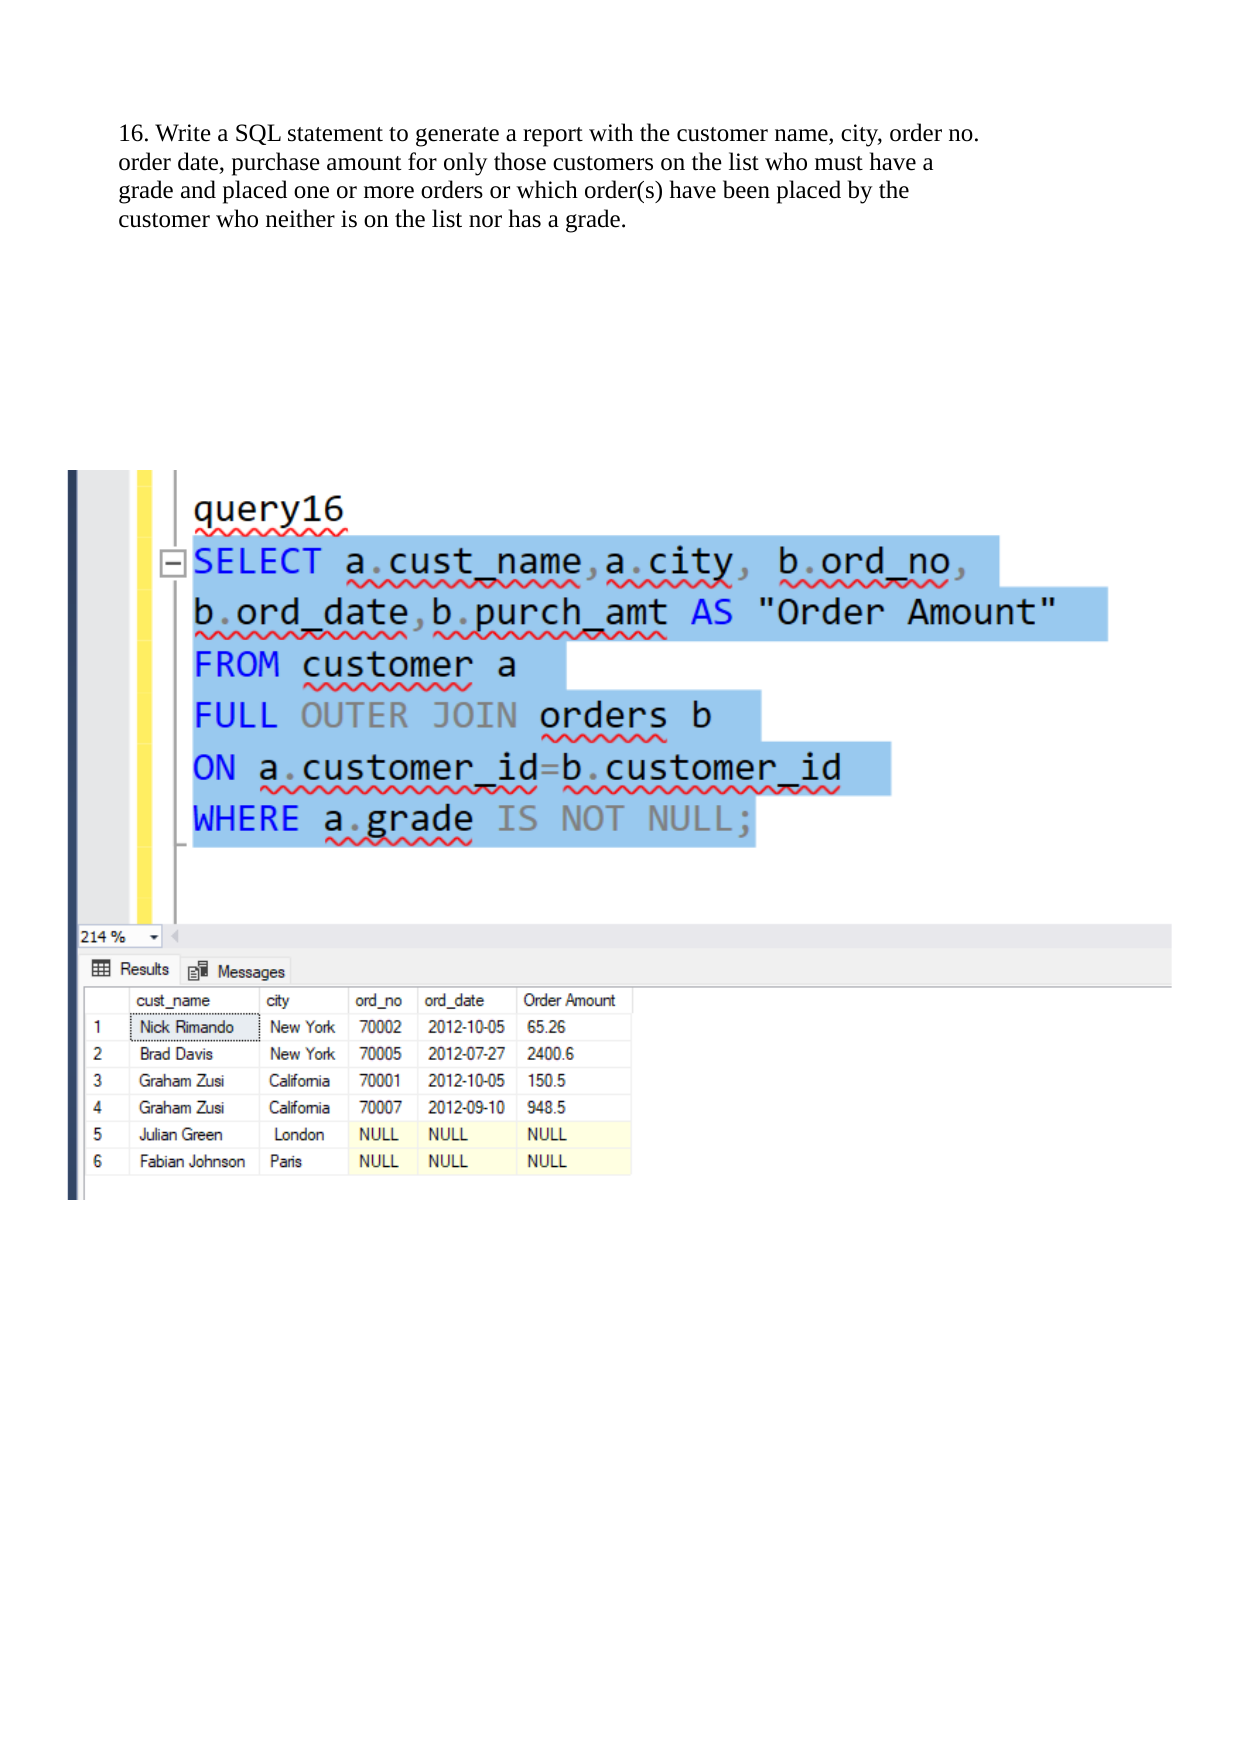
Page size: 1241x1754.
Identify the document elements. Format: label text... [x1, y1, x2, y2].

text customer who neither is on the list nor has a grade. [118, 204, 1122, 233]
text grade and placed one or more orders or which order(s) have been placed by the [118, 176, 1122, 204]
text 16. Write a SQL statement to generate a report with the customer name, city, order no. [118, 118, 1122, 147]
text order date, purchase amount for only those customers on the list who must have a [118, 147, 1122, 176]
picture [67, 470, 524, 1200]
